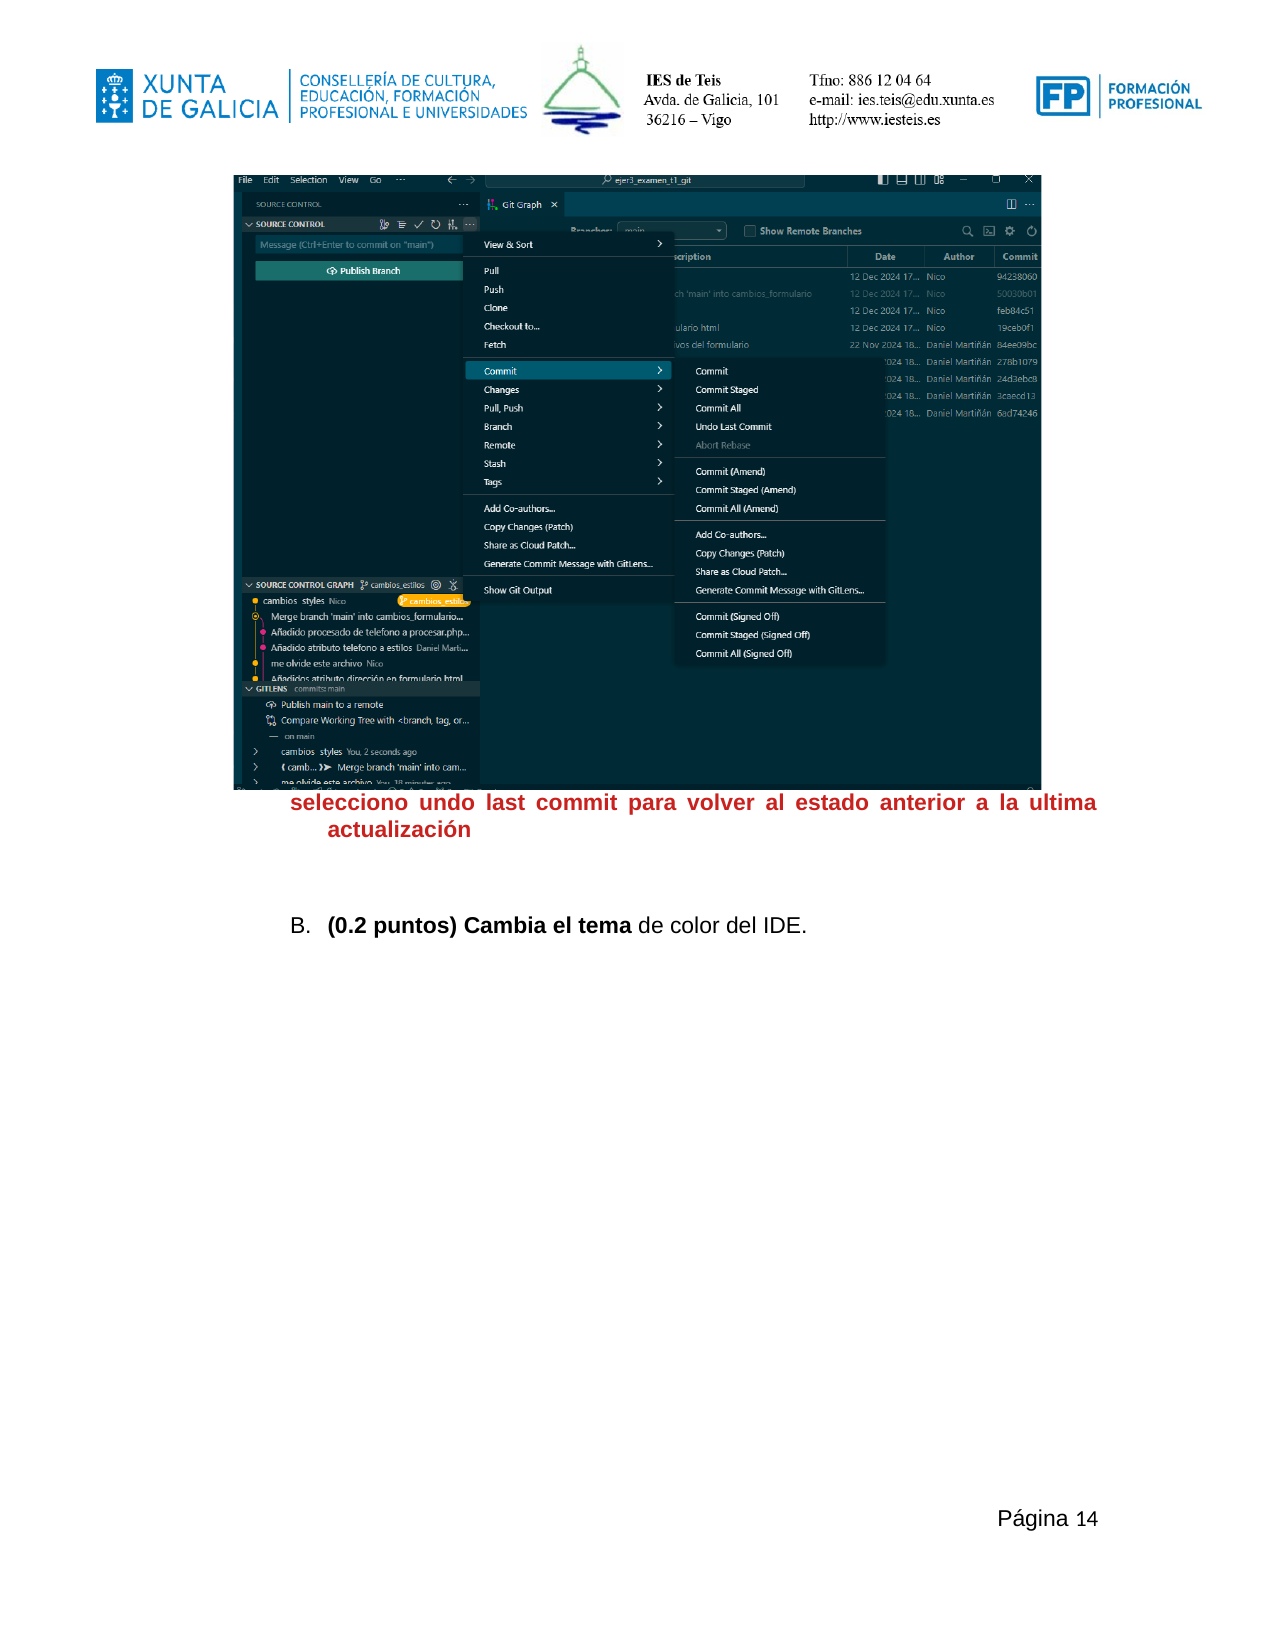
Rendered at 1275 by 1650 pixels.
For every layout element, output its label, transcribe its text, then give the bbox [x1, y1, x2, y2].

picture [972, 393, 980, 398]
picture [972, 410, 980, 416]
picture [972, 376, 980, 381]
picture [972, 342, 980, 347]
picture [233, 193, 1042, 790]
picture [945, 254, 955, 259]
picture [86, 35, 1215, 144]
picture [987, 228, 995, 235]
list (0.2 puntos) Cambia el tema de color del IDE. [290, 912, 1098, 938]
picture [788, 228, 796, 233]
picture [486, 175, 804, 187]
picture [972, 359, 980, 364]
text selecciono undo last commit para volver al estado anterior a la ultima actualización [290, 176, 1098, 842]
picture [938, 175, 943, 183]
picture [745, 226, 755, 236]
